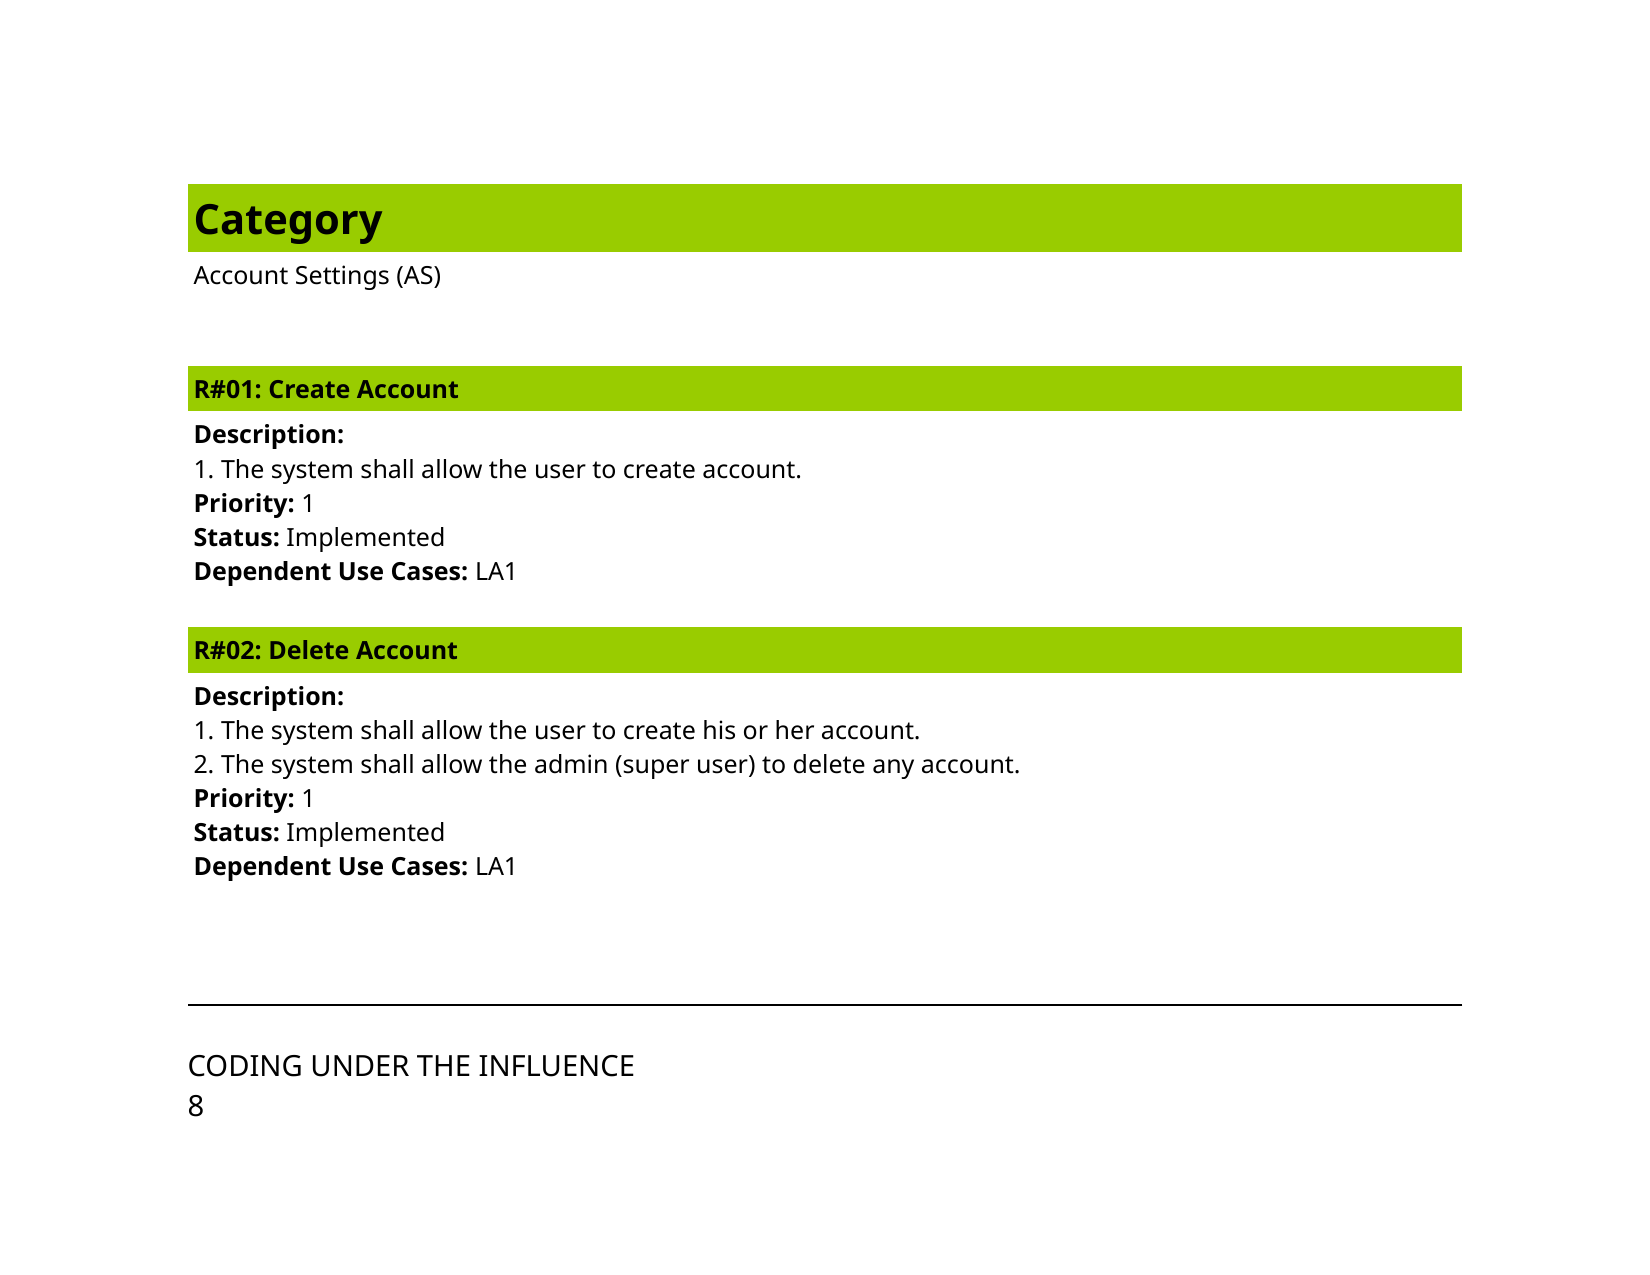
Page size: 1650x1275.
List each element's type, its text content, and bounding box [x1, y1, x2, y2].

table_cell Description: 1. The system shall allow the user to create his or her account. 2. The system shall allow the admin (super user) to delete any account. Priority: 1 Status: Implemented Dependent Use Cases: LA1 [188, 673, 1462, 889]
table_header R#02: Delete Account [188, 627, 1462, 673]
table_cell Account Settings (AS) [188, 252, 1462, 298]
table_header R#01: Create Account [188, 366, 1462, 411]
table_header Category [188, 184, 1462, 252]
table_cell Description: 1. The system shall allow the user to create account. Priority: 1 Status: Implemented Dependent Use Cases: LA1 [188, 411, 1462, 593]
